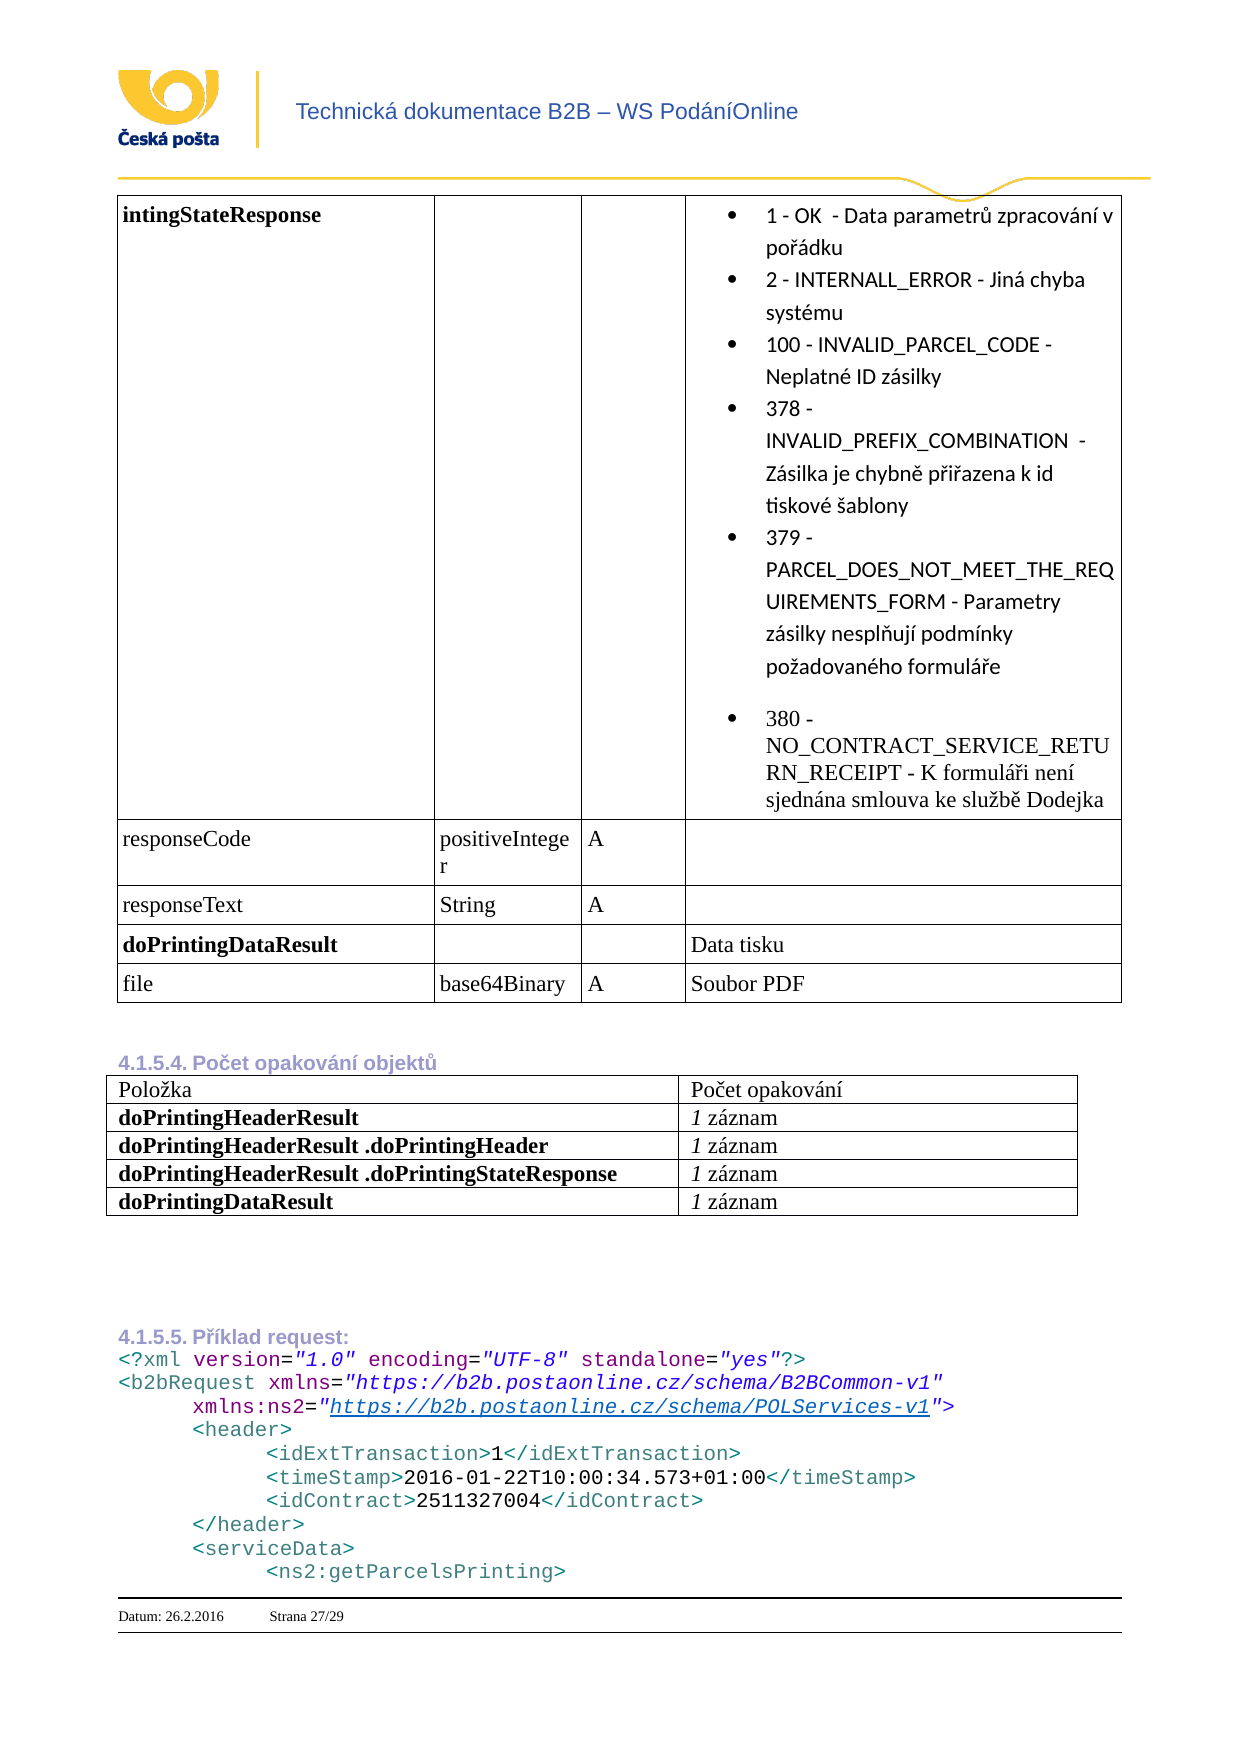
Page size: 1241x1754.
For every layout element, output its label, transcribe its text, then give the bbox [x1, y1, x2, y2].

table_cell A [582, 964, 685, 1002]
table_cell file [118, 964, 434, 1002]
subtitle Počet opakování objektů [118, 1051, 1122, 1074]
table_cell Data tisku [686, 925, 1121, 963]
table_cell 1 záznam [679, 1104, 1077, 1131]
table_cell A [582, 886, 685, 924]
text <b2bRequest xmlns="https://b2b.postaonline.cz/schema/B2BCommon-v1" [118, 1372, 1122, 1396]
table_cell [686, 820, 1121, 885]
table_cell 1 záznam [679, 1160, 1077, 1187]
table_cell Stav tisku: 1 - OK - Data parametrů zpracování v pořádku 2 - INTERNALL_ERROR - Jiná chyba systému 100 - INVALID_PARCEL_CODE - Neplatné ID zásilky 378 - INVALID_PREFIX_COMBINATION - Zásilka je chybně přiřazena k id tiskové šablony 379 - PARCEL_DOES_NOT_MEET_THE_REQUIREMENTS_FORM - Parametry zásilky nesplňují podmínky požadovaného formuláře 380 - NO_CONTRACT_SERVICE_RETURN_RECEIPT - K formuláři není sjednána smlouva ke službě Dodejka [686, 196, 1121, 819]
text <?xml version="1.0" encoding="UTF-8" standalone="yes"?> [118, 1348, 1122, 1372]
table_cell 1 záznam [679, 1132, 1077, 1159]
text <idExtTransaction>1</idExtTransaction> [118, 1443, 1122, 1467]
table_cell doPrintingHeaderResult .doPrintingStateResponse [107, 1160, 678, 1187]
table_cell [435, 196, 581, 819]
picture [118, 70, 219, 148]
picture [118, 177, 1151, 202]
table_header Položka [107, 1076, 678, 1103]
table_cell doPrintingDataResult [107, 1188, 678, 1215]
table_cell base64Binary [435, 964, 581, 1002]
table_cell intingStateResponse [118, 196, 434, 819]
table_cell doPrintingHeaderResult .doPrintingHeader [107, 1132, 678, 1159]
table_cell [686, 886, 1121, 924]
table_cell responseCode [118, 820, 434, 885]
table_cell Soubor PDF [686, 964, 1121, 1002]
table_cell [435, 925, 581, 963]
text <header> [118, 1419, 1122, 1443]
table_cell positiveInteger [435, 820, 581, 885]
text <ns2:getParcelsPrinting> [118, 1561, 1122, 1585]
table_cell A [582, 820, 685, 885]
table_cell responseText [118, 886, 434, 924]
table_header Počet opakování [679, 1076, 1077, 1103]
table_cell [582, 925, 685, 963]
table_cell 1 záznam [679, 1188, 1077, 1215]
text <timeStamp>2016-01-22T10:00:34.573+01:00</timeStamp> [118, 1467, 1122, 1490]
picture [255, 71, 261, 148]
text </header> [118, 1514, 1122, 1538]
subtitle Příklad request: [118, 1324, 1122, 1348]
text <serviceData> [118, 1538, 1122, 1561]
table_cell String [435, 886, 581, 924]
table_cell doPrintingHeaderResult [107, 1104, 678, 1131]
text <idContract>2511327004</idContract> [118, 1490, 1122, 1514]
text xmlns:ns2="https://b2b.postaonline.cz/schema/POLServices-v1"> [118, 1396, 1122, 1419]
table_cell doPrintingDataResult [118, 925, 434, 963]
table_cell [582, 196, 685, 819]
